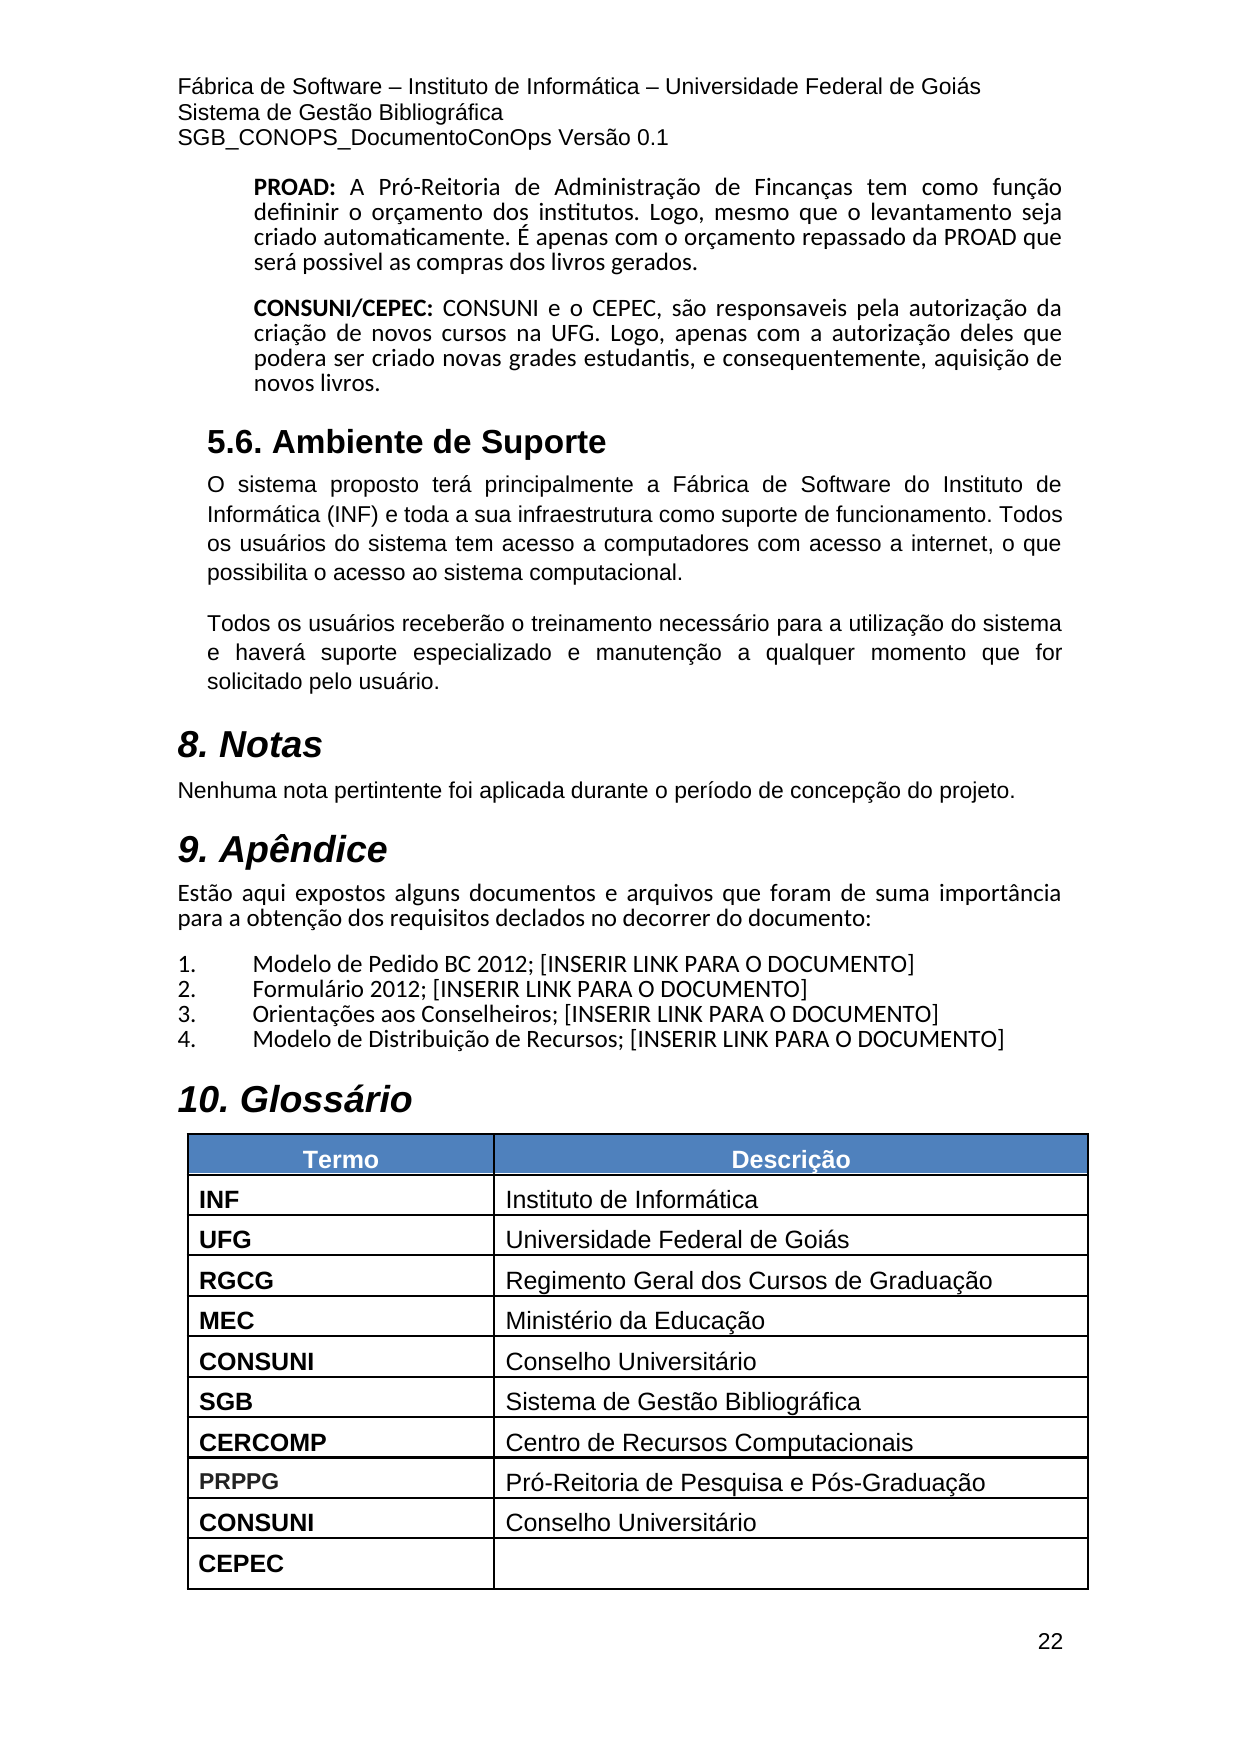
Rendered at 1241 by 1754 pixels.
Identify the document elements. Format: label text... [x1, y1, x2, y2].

table_cell Universidade Federal de Goiás [495, 1216, 1087, 1254]
table_cell PRPPG [189, 1459, 493, 1497]
table_cell UFG [189, 1216, 493, 1254]
table_cell Instituto de Informática [495, 1176, 1087, 1214]
table_cell CEPEC [189, 1539, 493, 1588]
list Modelo de Distribuição de Recursos; [INSERIR LINK PARA O DOCUMENTO] [177, 1029, 1063, 1054]
table_cell CONSUNI [189, 1337, 493, 1376]
table_cell Conselho Universitário [495, 1337, 1087, 1376]
table_cell INF [189, 1176, 493, 1214]
text Estão aqui expostos alguns documentos e arquivos que foram de suma importância para a obtenção dos requisitos declados no decorrer do documento: [177, 883, 1063, 933]
table_cell [495, 1539, 1087, 1588]
text Todos os usuários receberão o treinamento necessário para a utilização do sistema e haverá suporte especializado e manutenção a qualquer momento que for solicitado pelo usuário. [207, 610, 1063, 695]
subtitle 10. Glossário [177, 1079, 1063, 1121]
text PROAD: A Pró-Reitoria de Administração de Fincanças tem como função defininir o orçamento dos institutos. Logo, mesmo que o levantamento seja criado automaticamente. É apenas com o orçamento repassado da PROAD que será possivel as compras dos livros gerados. [254, 177, 1063, 277]
table_cell Centro de Recursos Computacionais [495, 1418, 1087, 1456]
list Orientações aos Conselheiros; [INSERIR LINK PARA O DOCUMENTO] [177, 1004, 1063, 1029]
table_cell Sistema de Gestão Bibliográfica [495, 1378, 1087, 1416]
text CONSUNI/CEPEC: CONSUNI e o CEPEC, são responsaveis pela autorização da criação de novos cursos na UFG. Logo, apenas com a autorização deles que podera ser criado novas grades estudantis, e consequentemente, aquisição de novos livros. [254, 298, 1063, 398]
subtitle 8. Notas [177, 723, 1063, 765]
subtitle 5.6. Ambiente de Suporte [207, 423, 1063, 460]
table_cell Regimento Geral dos Cursos de Graduação [495, 1256, 1087, 1295]
text O sistema proposto terá principalmente a Fábrica de Software do Instituto de Informática (INF) e toda a sua infraestrutura como suporte de funcionamento. Todos os usuários do sistema tem acesso a computadores com acesso a internet, o que possibilita o acesso ao sistema computacional. [207, 472, 1063, 586]
table_header Descrição [495, 1135, 1087, 1173]
table_cell CERCOMP [189, 1418, 493, 1456]
table_cell CONSUNI [189, 1499, 493, 1537]
text Nenhuma nota pertintente foi aplicada durante o período de concepção do projeto. [177, 778, 1063, 803]
list Formulário 2012; [INSERIR LINK PARA O DOCUMENTO] [177, 979, 1063, 1004]
subtitle 9. Apêndice [177, 828, 1063, 870]
table_cell SGB [189, 1378, 493, 1416]
table_cell Pró-Reitoria de Pesquisa e Pós-Graduação [495, 1459, 1087, 1497]
table_cell Conselho Universitário [495, 1499, 1087, 1537]
list Modelo de Pedido BC 2012; [INSERIR LINK PARA O DOCUMENTO] [177, 954, 1063, 979]
table_header Termo [189, 1135, 493, 1173]
table_cell Ministério da Educação [495, 1297, 1087, 1335]
table_cell RGCG [189, 1256, 493, 1295]
table_cell MEC [189, 1297, 493, 1335]
